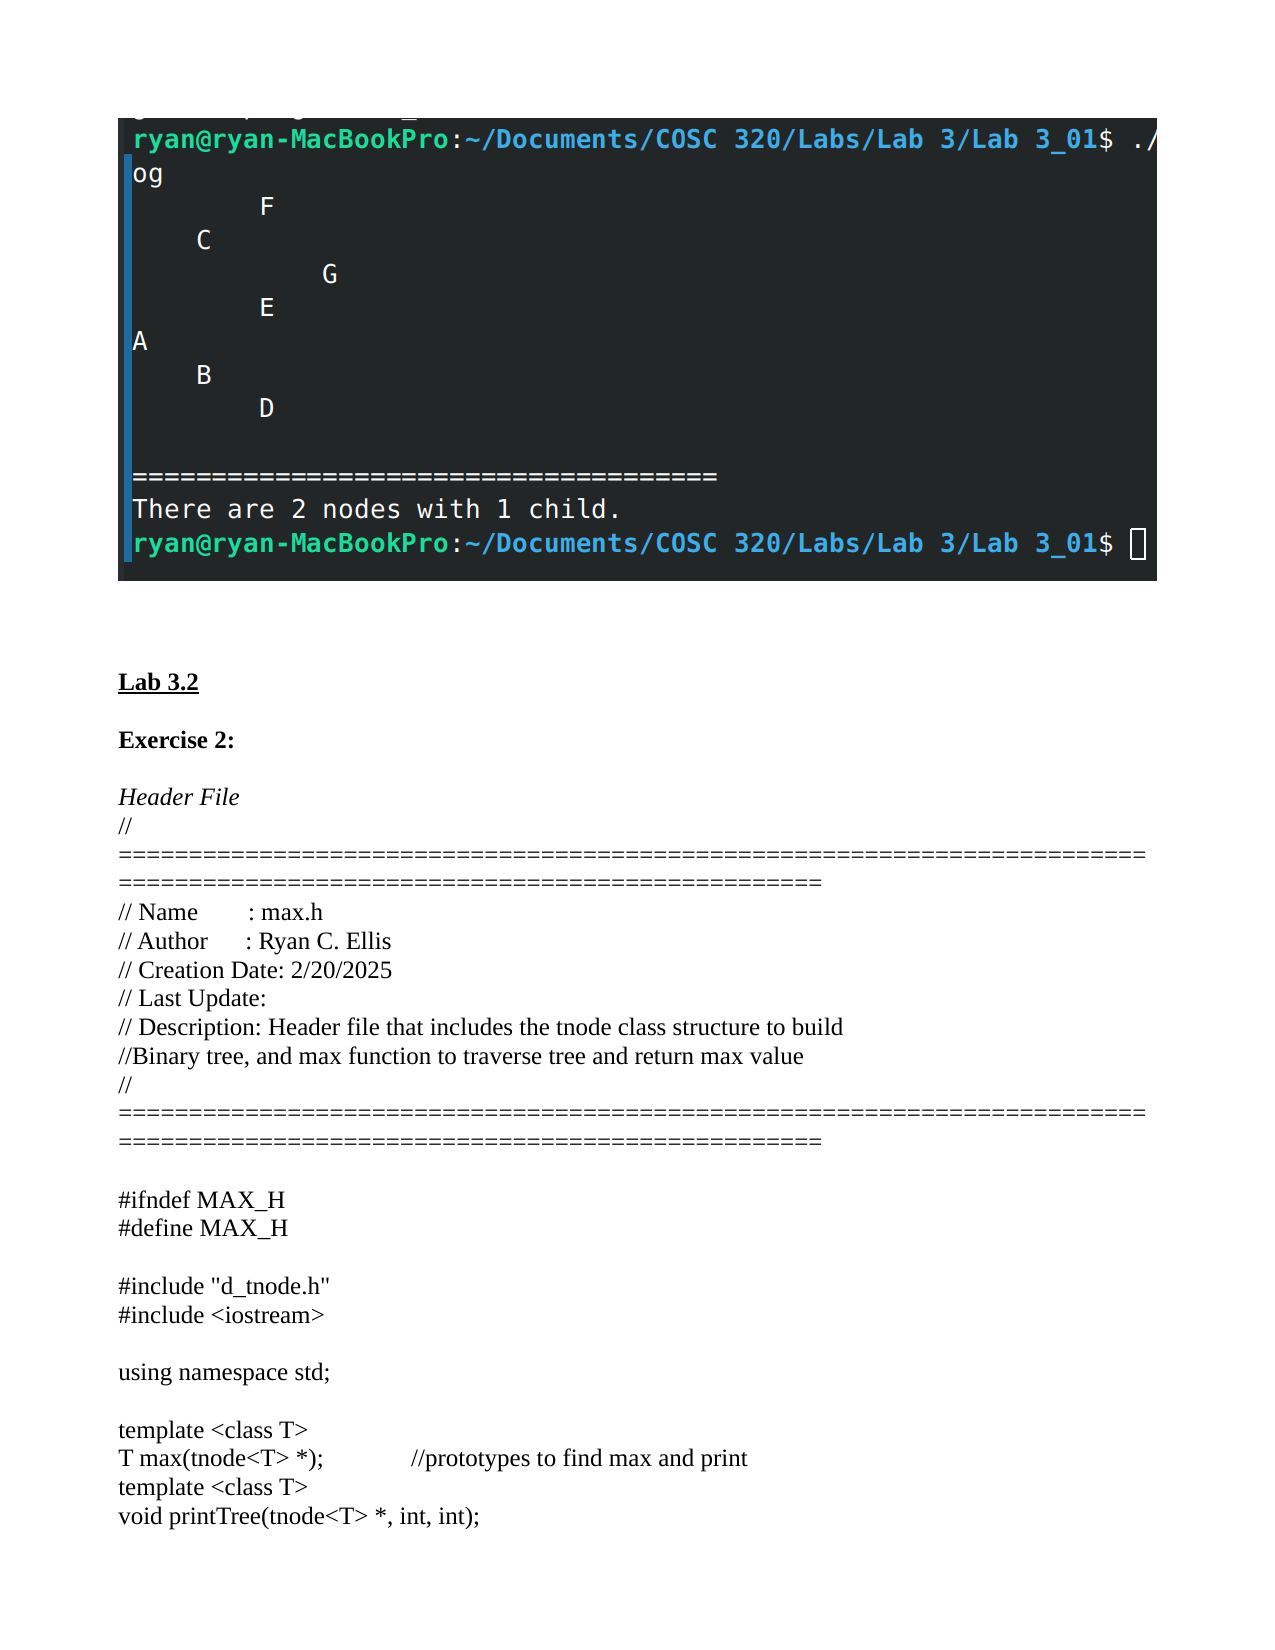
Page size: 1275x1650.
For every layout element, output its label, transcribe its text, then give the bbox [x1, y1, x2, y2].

text // Name : max.h [118, 897, 1157, 926]
text Header File [118, 782, 1157, 811]
text using namespace std; [118, 1357, 1157, 1386]
text Exercise 2: [118, 725, 1157, 753]
text #ifndef MAX_H [118, 1185, 1157, 1213]
text // Author : Ryan C. Ellis [118, 926, 1157, 955]
text //Binary tree, and max function to traverse tree and return max value [118, 1041, 1157, 1070]
text // Creation Date: 2/20/2025 [118, 955, 1157, 983]
text #include "d_tnode.h" [118, 1271, 1157, 1300]
text #include <iostream> [118, 1300, 1157, 1328]
picture [118, 118, 1157, 581]
text template <class T> [118, 1415, 1157, 1443]
text void printTree(tnode<T> *, int, int); [118, 1501, 1157, 1530]
text T max(tnode<T> *); //prototypes to find max and print [118, 1443, 1157, 1472]
text template <class T> [118, 1472, 1157, 1501]
text #define MAX_H [118, 1213, 1157, 1242]
text //=========================================================================================================================== [118, 811, 1157, 897]
text // Last Update: [118, 983, 1157, 1012]
text // Description: Header file that includes the tnode class structure to build [118, 1012, 1157, 1041]
text Lab 3.2 [118, 667, 1157, 696]
text //=========================================================================================================================== [118, 1070, 1157, 1156]
